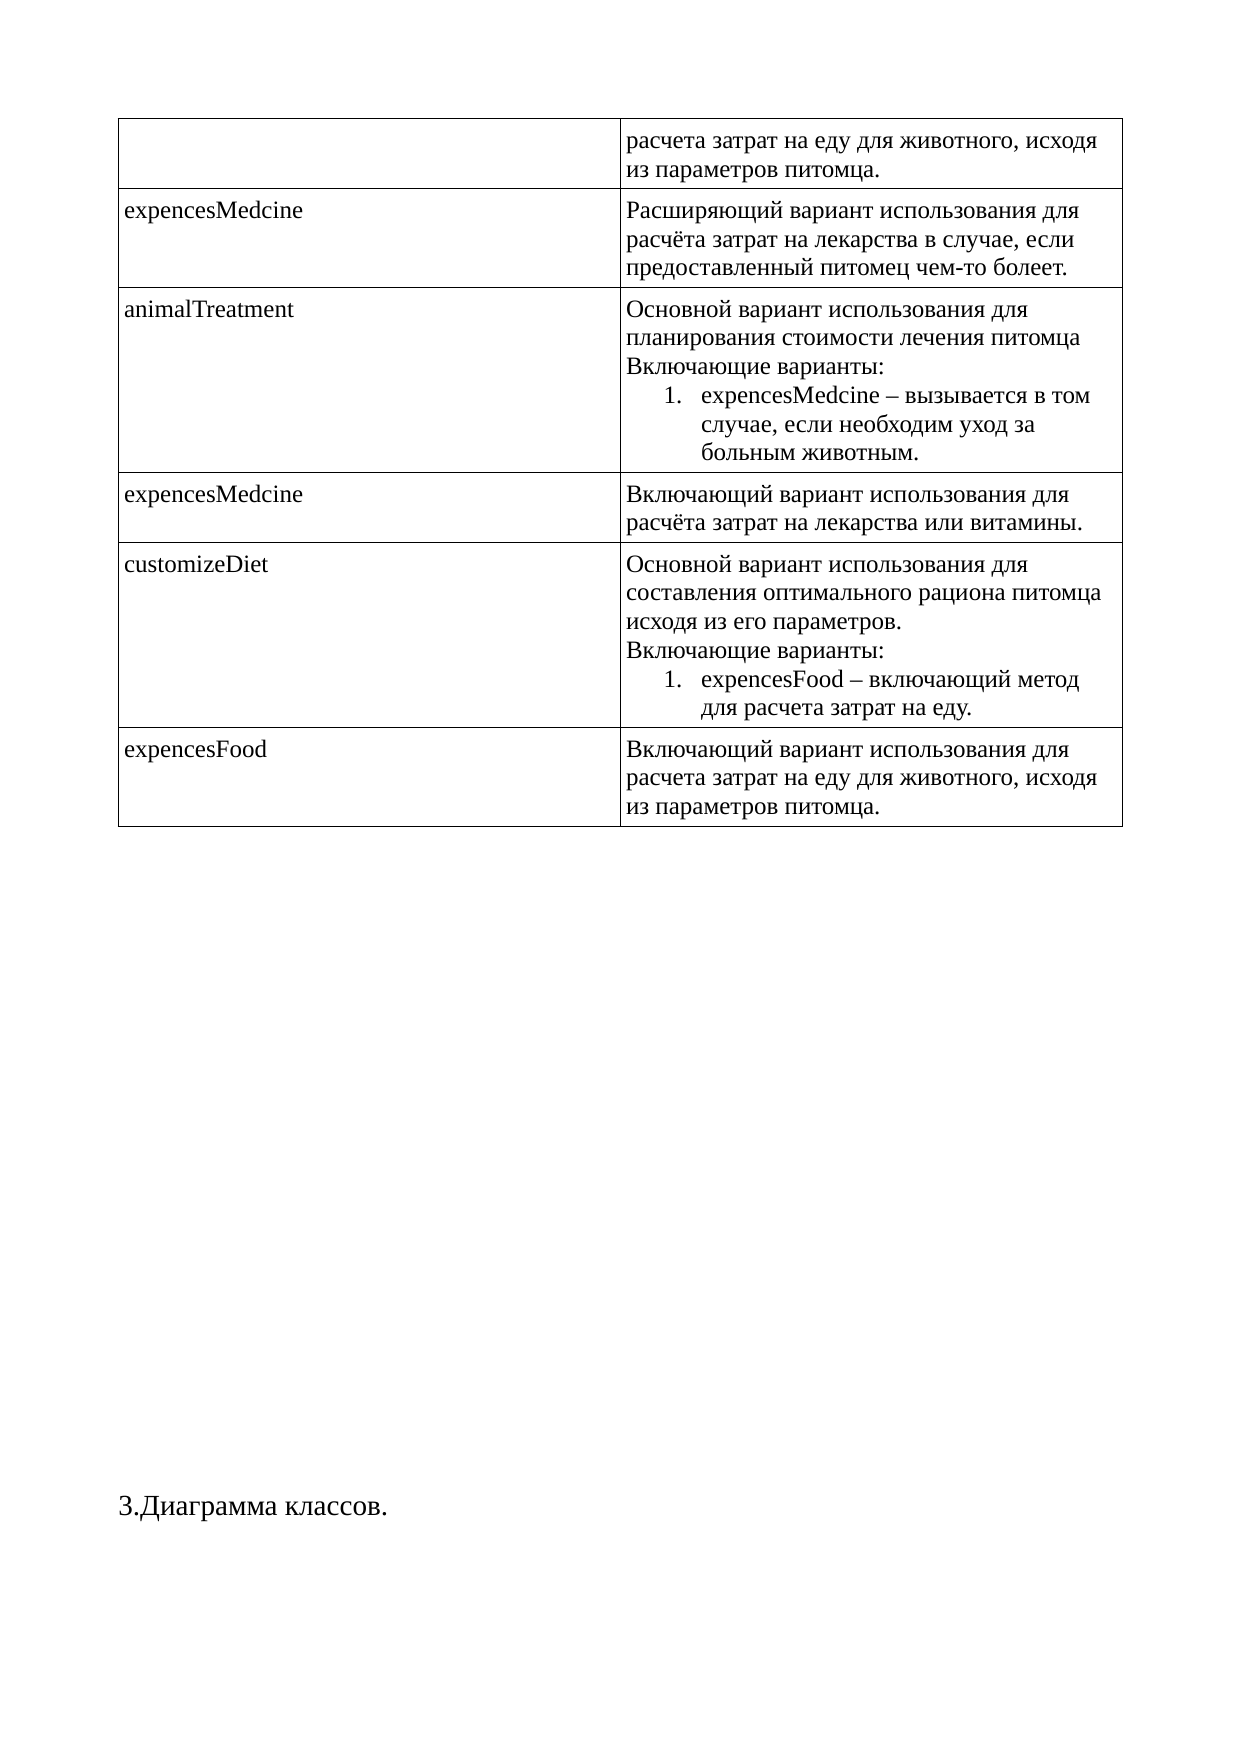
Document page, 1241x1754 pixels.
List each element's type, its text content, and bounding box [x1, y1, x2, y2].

table_cell расчета затрат на еду для животного, исходя из параметров питомца. [621, 119, 1122, 188]
table_cell [119, 119, 620, 188]
table_cell Включающий вариант использования для расчёта затрат на лекарства или витамины. [621, 473, 1122, 542]
table_cell customizeDiet [119, 543, 620, 727]
text 3.Диаграмма классов. [118, 1488, 1122, 1521]
table_cell expencesMedcine [119, 473, 620, 542]
table_cell expencesFood [119, 728, 620, 826]
table_cell Основной вариант использования для составления оптимального рациона питомца исходя из его параметров. Включающие варианты: expencesFood – включающий метод для расчета затрат на еду. [621, 543, 1122, 727]
table_cell expencesMedcine [119, 189, 620, 287]
table_cell animalTreatment [119, 288, 620, 472]
table_cell Основной вариант использования для планирования стоимости лечения питомца Включающие варианты: expencesMedcine – вызывается в том случае, если необходим уход за больным животным. [621, 288, 1122, 472]
table_cell Включающий вариант использования для расчета затрат на еду для животного, исходя из параметров питомца. [621, 728, 1122, 826]
table_cell Расширяющий вариант использования для расчёта затрат на лекарства в случае, если предоставленный питомец чем-то болеет. [621, 189, 1122, 287]
